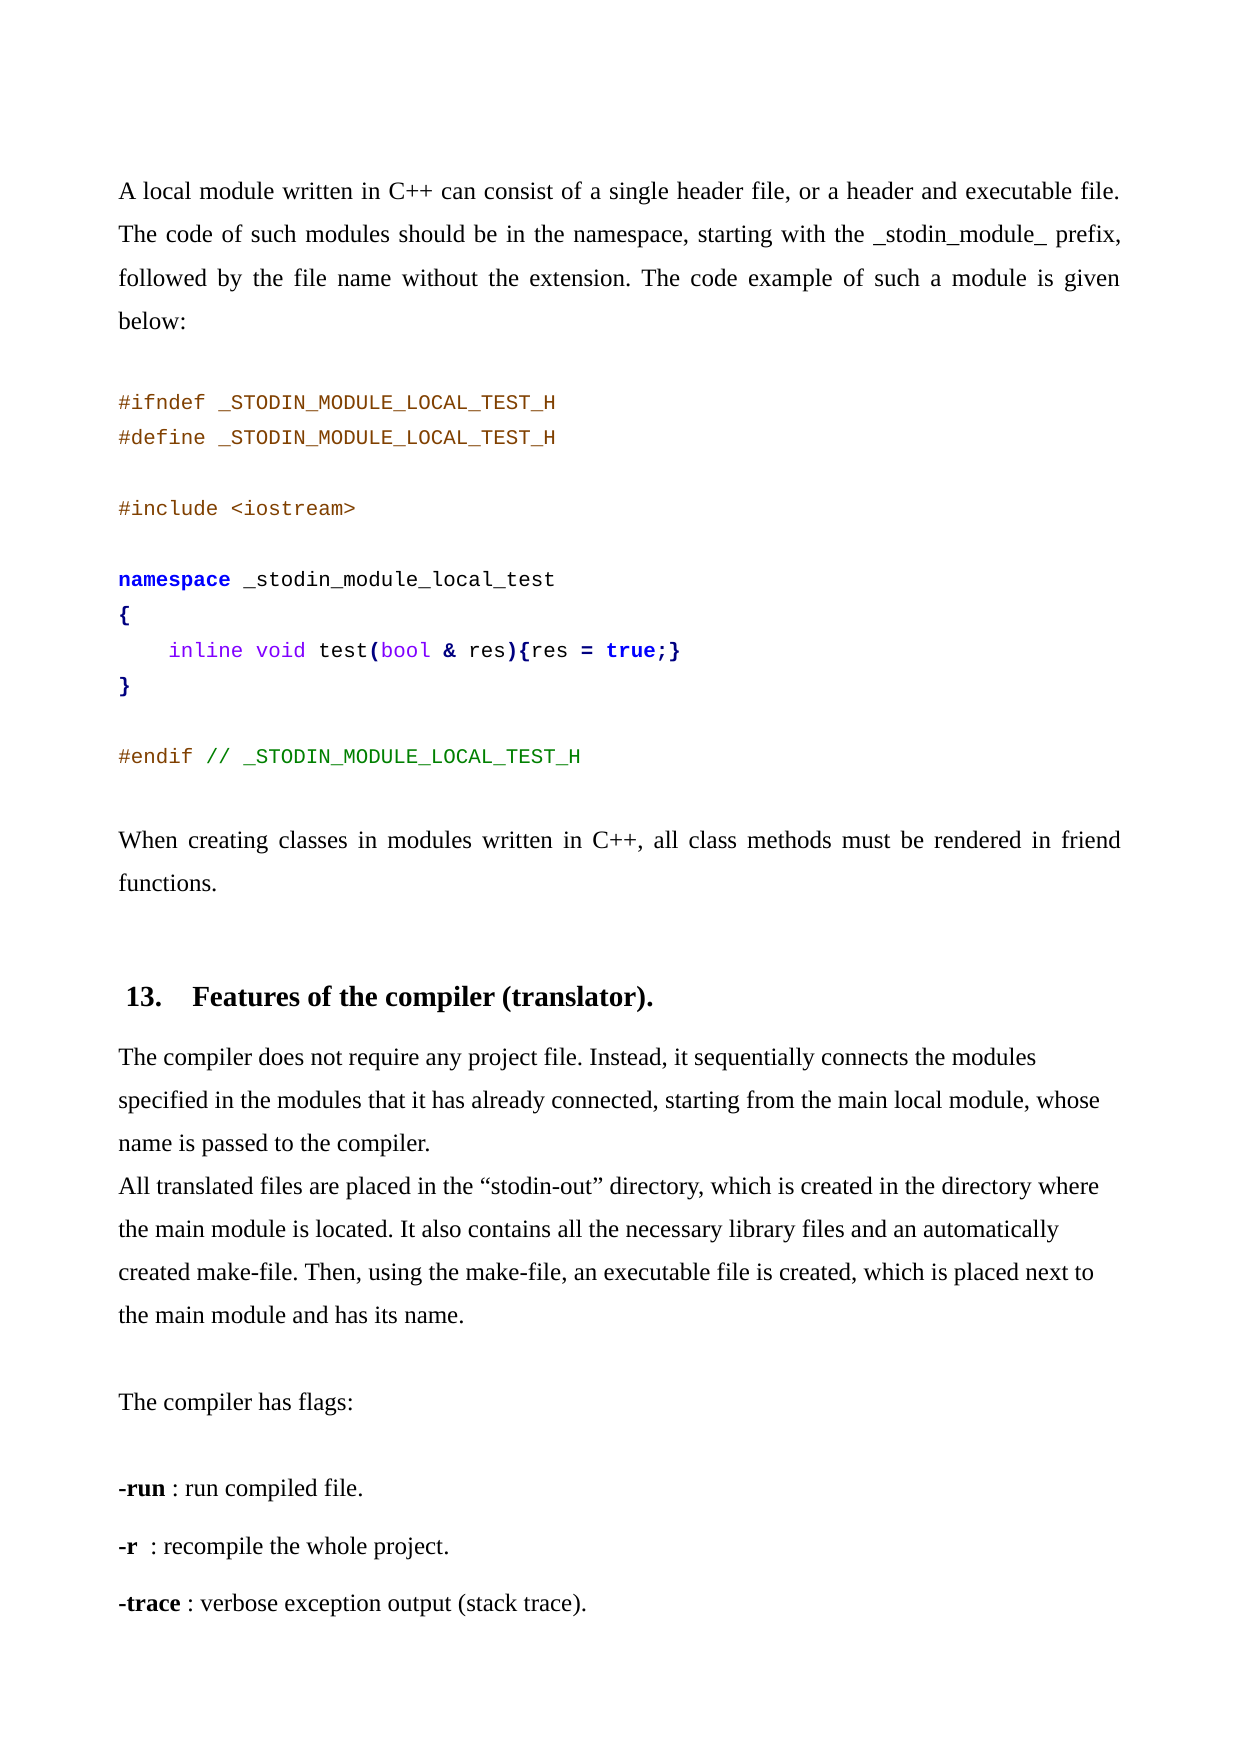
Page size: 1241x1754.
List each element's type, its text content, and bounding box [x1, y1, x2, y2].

text -trace : verbose exception output (stack trace). [118, 1588, 1122, 1617]
text inline void test(bool & res){res = true;} [118, 640, 1122, 663]
text namespace _stodin_module_local_test [118, 569, 1122, 593]
subtitle Features of the compiler (translator). [118, 979, 1122, 1013]
text { [118, 604, 1122, 628]
text } [118, 675, 1122, 699]
text #endif // _STODIN_MODULE_LOCAL_TEST_H [118, 746, 1122, 770]
text The compiler does not require any project file. Instead, it sequentially connects the modules specified in the modules that it has already connected, starting from the main local module, whose name is passed to the compiler. All translated files are placed in the “stodin-out” directory, which is created in the directory where the main module is located. It also contains all the necessary library files and an automatically created make-file. Then, using the make-file, an executable file is created, which is placed next to the main module and has its name. The compiler has flags: [118, 1042, 1122, 1416]
text #include <iostream> [118, 498, 1122, 522]
text -run : run compiled file. [118, 1473, 1122, 1502]
text #ifndef _STODIN_MODULE_LOCAL_TEST_H [118, 392, 1122, 416]
text When creating classes in modules written in C++, all class methods must be rendered in friend functions. [118, 825, 1122, 897]
text #define _STODIN_MODULE_LOCAL_TEST_H [118, 427, 1122, 451]
text -r : recompile the whole project. [118, 1531, 1122, 1559]
text A local module written in C++ can consist of a single header file, or a header and executable file. The code of such modules should be in the namespace, starting with the _stodin_module_ prefix, followed by the file name without the extension. The code example of such a module is given below: [118, 176, 1122, 334]
